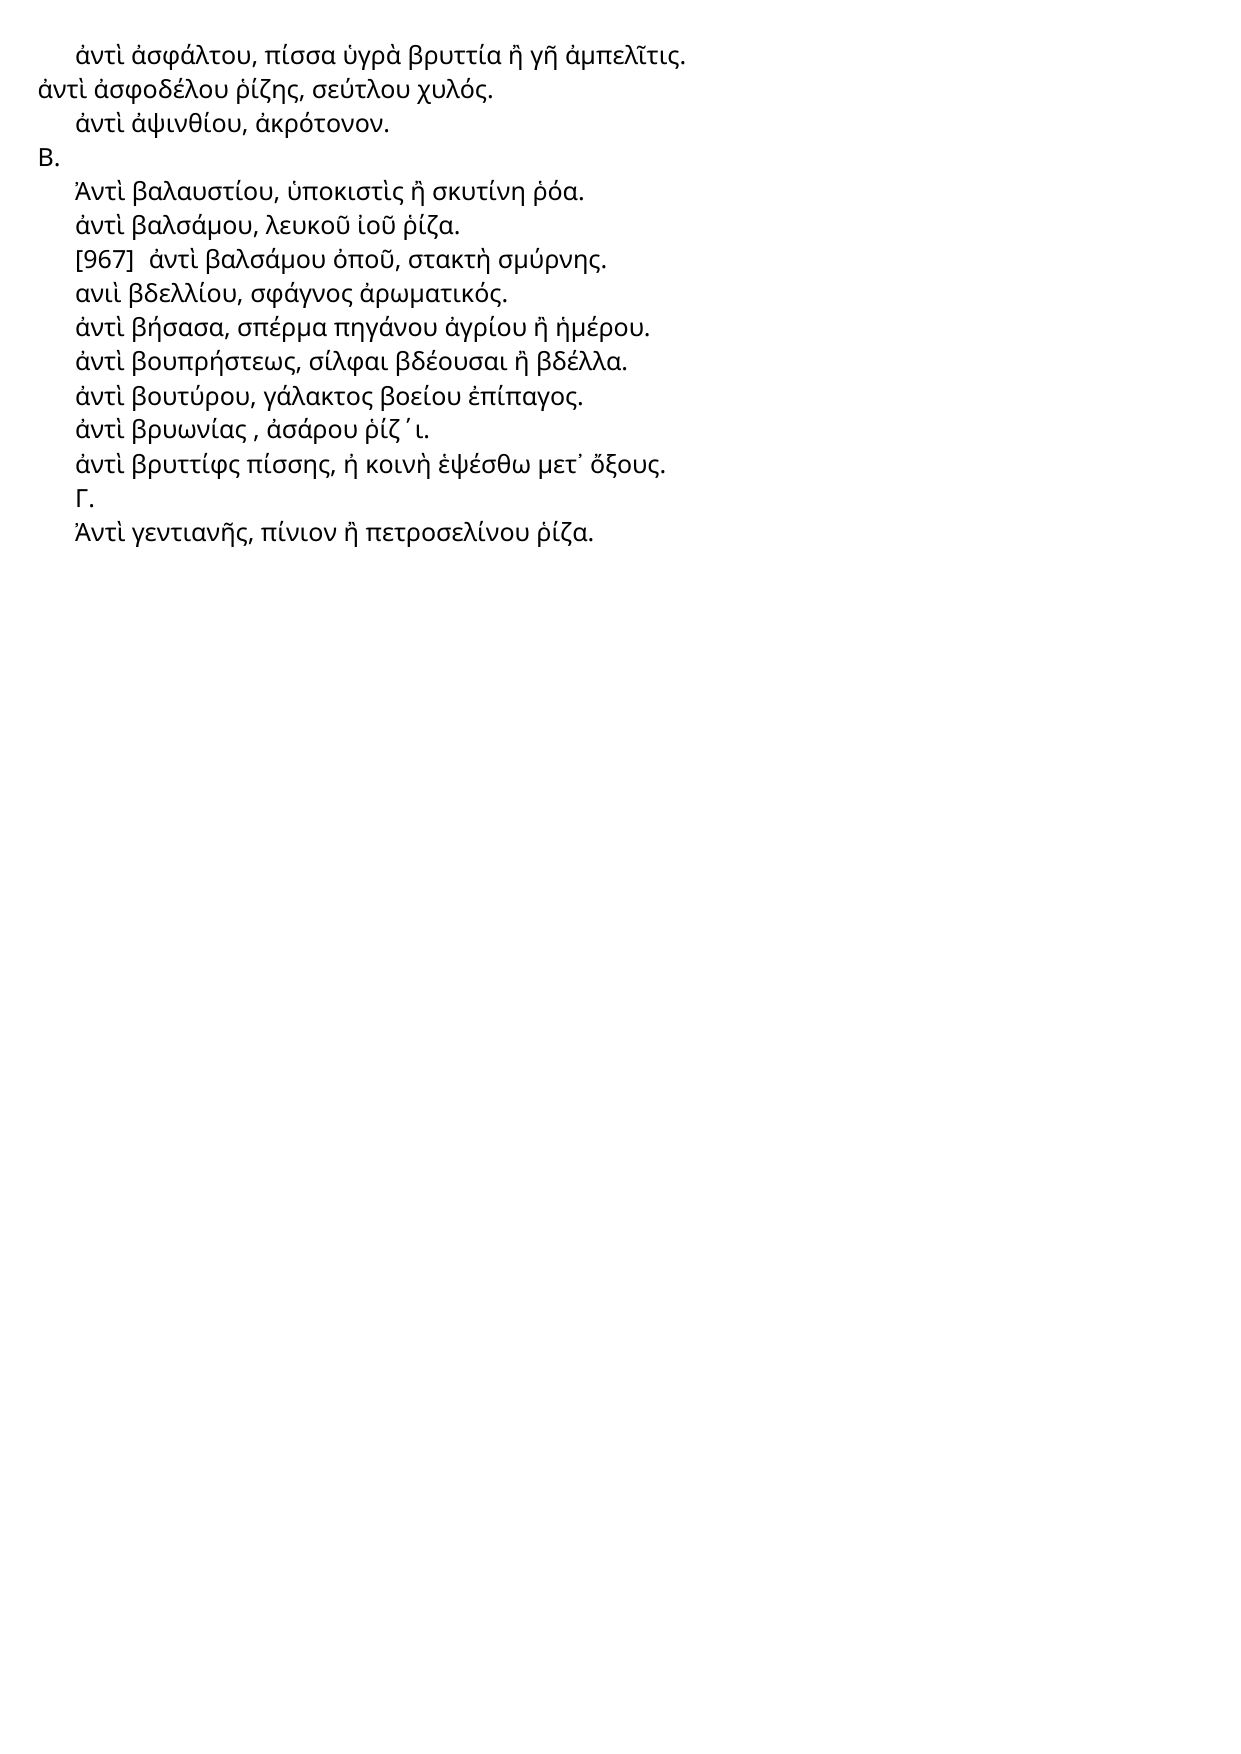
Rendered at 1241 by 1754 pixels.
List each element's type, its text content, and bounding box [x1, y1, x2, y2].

text Ἀντὶ βαλαυστίου, ὑποκιστὶς ἢ σκυτίνη ῥόα. [37, 174, 1203, 208]
text [967] ἀντὶ βαλσάμου ὀποῦ, στακτὴ σμύρνης. [37, 242, 1203, 276]
text ἀντὶ βαλσάμου, λευκοῦ ἰοῦ ῥίζα. [37, 208, 1203, 242]
text Β. [37, 140, 1203, 174]
text ἀντὶ βρυωνίας , ἀσάρου ῥίζ΄ι. [37, 412, 1203, 446]
text Γ. [37, 480, 1203, 514]
text Ἀντὶ γεντιανῆς, πίνιον ἢ πετροσελίνου ῥίζα. [37, 514, 1203, 548]
text ἀντὶ ἀσφάλτου, πίσσα ὑγρὰ βρυττία ἢ γῆ ἀμπελῖτις. ἀντὶ ἀσφοδέλου ῥίζης, σεύτλου χυλός. [37, 37, 1203, 106]
text ἀντὶ βρυττίφς πίσσης, ἠ κοινὴ ἑψέσθω μετ᾽ ὄξους. [37, 446, 1203, 480]
text ἀντὶ ἀψινθίου, ἀκρότονον. [37, 106, 1203, 140]
text ἀντὶ βουτύρου, γάλακτος βοείου ἐπίπαγος. [37, 378, 1203, 412]
text ανιὶ βδελλίου, σφάγνος ἀρωματικός. [37, 276, 1203, 310]
text ἀντὶ βουπρήστεως, σίλφαι βδέουσαι ἢ βδέλλα. [37, 344, 1203, 378]
text ἀντὶ βήσασα, σπέρμα πηγάνου ἀγρίου ἢ ἡμέρου. [37, 310, 1203, 344]
